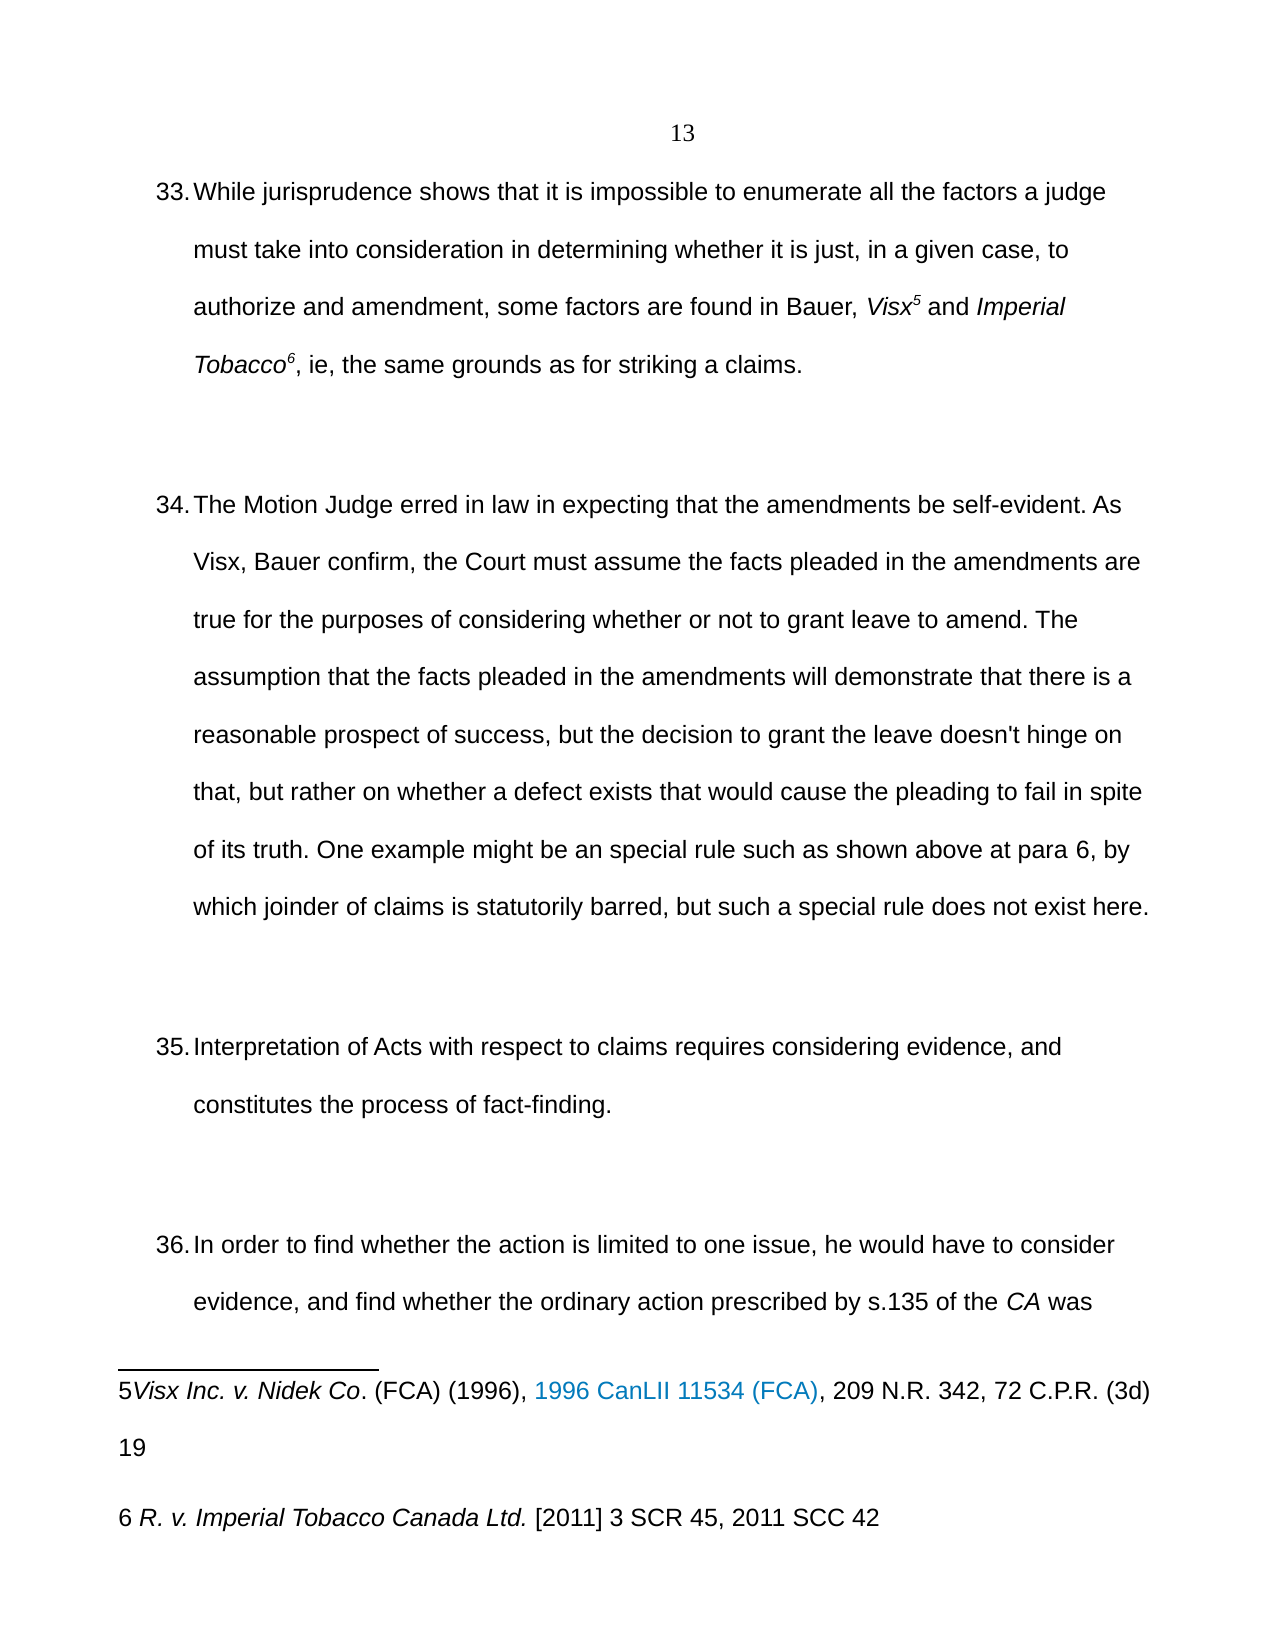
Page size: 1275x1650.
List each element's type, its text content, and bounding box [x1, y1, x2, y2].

subtitle In order to find whether the action is limited to one issue, he would have to consider evidence, and find whether the ordinary action prescribed by s.135 of the CA was [156, 1229, 1157, 1316]
subtitle R. v. Imperial Tobacco Canada Ltd. [2011] 3 SCR 45, 2011 SCC 42 [118, 1503, 1157, 1532]
subtitle The Motion Judge erred in law in expecting that the amendments be self-evident. As Visx, Bauer confirm, the Court must assume the facts pleaded in the amendments are true for the purposes of considering whether or not to grant leave to amend. The assumption that the facts pleaded in the amendments will demonstrate that there is a reasonable prospect of success, but the decision to grant the leave doesn't hinge on that, but rather on whether a defect exists that would cause the pleading to fail in spite of its truth. One example might be an special rule such as shown above at para 6, by which joinder of claims is statutorily barred, but such a special rule does not exist here. [156, 489, 1157, 921]
subtitle While jurisprudence shows that it is impossible to enumerate all the factors a judge must take into consideration in determining whether it is just, in a given case, to authorize and amendment, some factors are found in Bauer, Visx and Imperial Tobacco, ie, the same grounds as for striking a claims. [156, 177, 1157, 378]
subtitle Interpretation of Acts with respect to claims requires considering evidence, and constitutes the process of fact-finding. [156, 1032, 1157, 1118]
subtitle Visx Inc. v. Nidek Co. (FCA) (1996), 1996 CanLII 11534 (FCA), 209 N.R. 342, 72 C.P.R. (3d) 19 [118, 1376, 1157, 1462]
